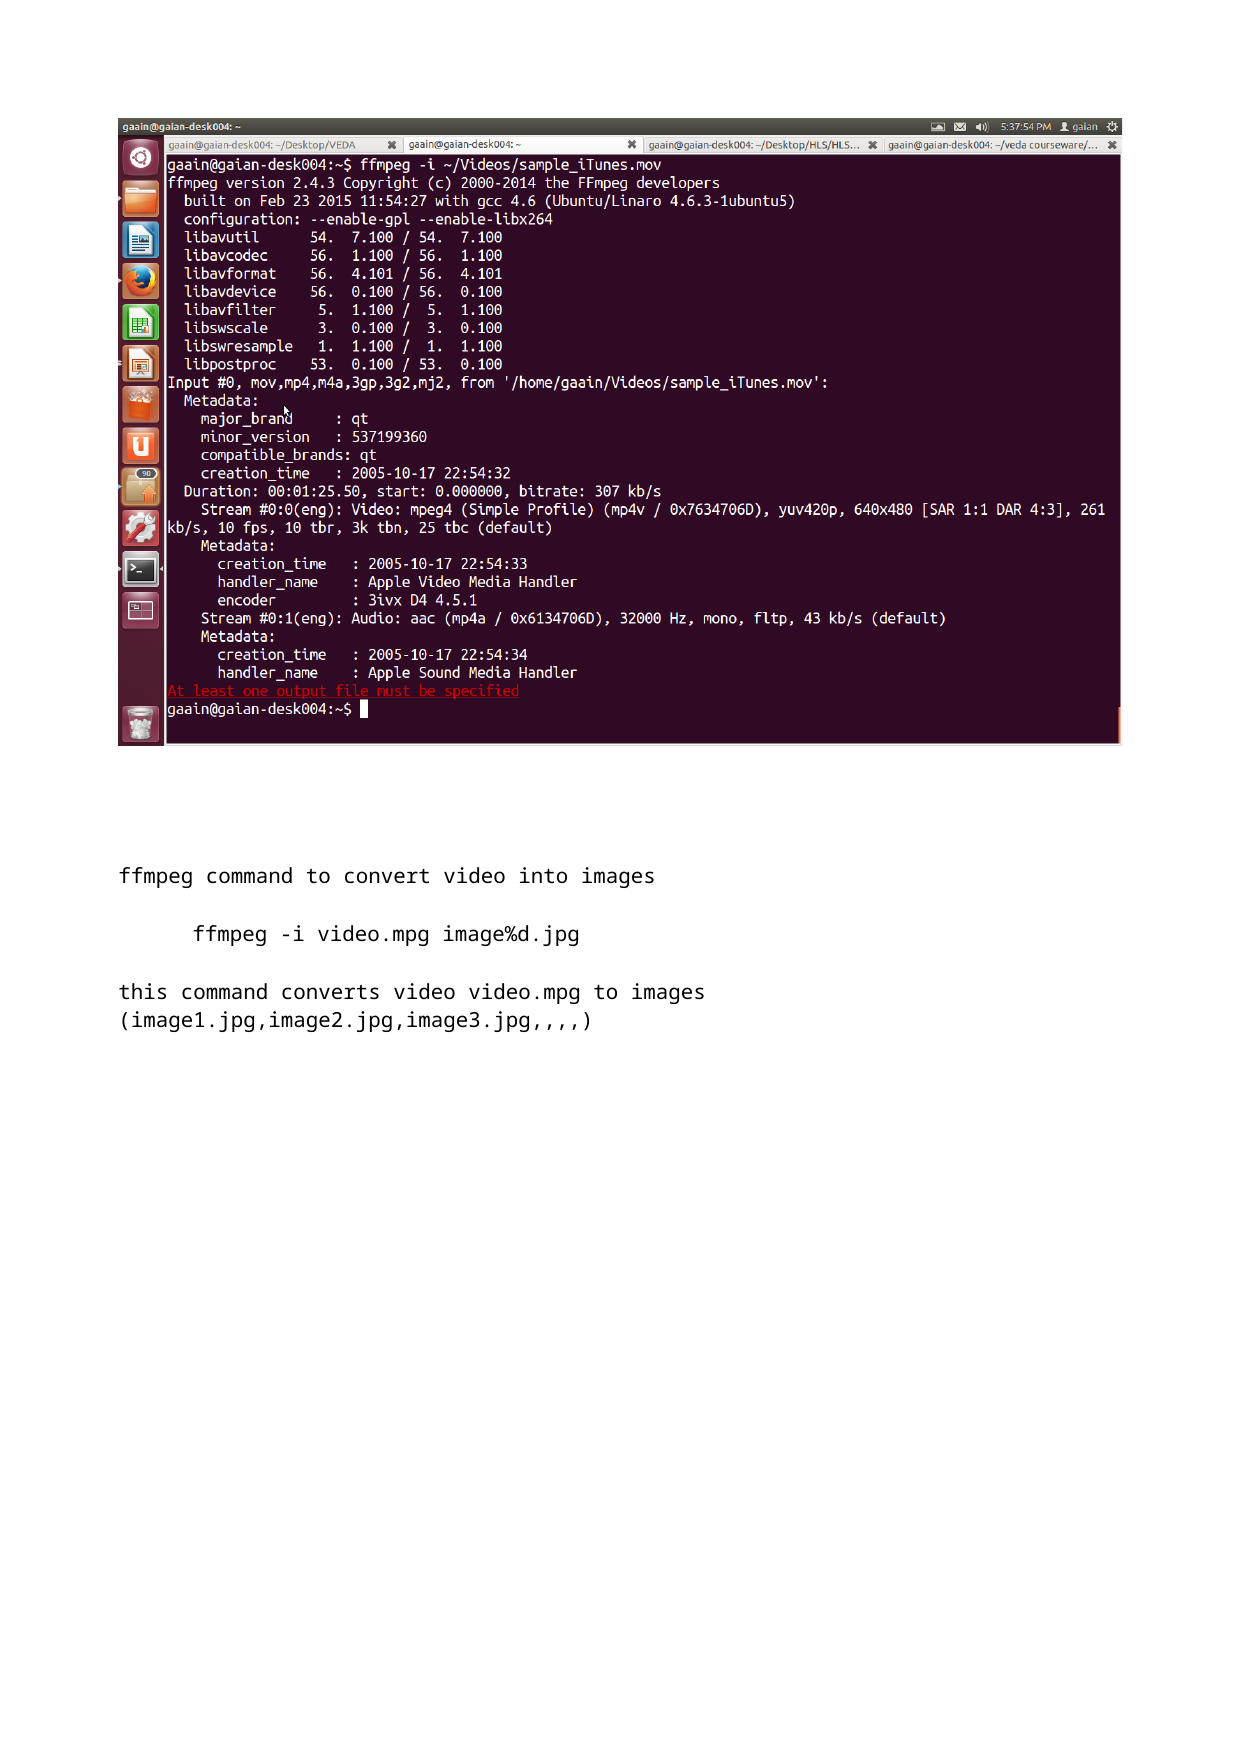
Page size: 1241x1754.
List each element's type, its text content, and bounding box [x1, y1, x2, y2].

text ffmpeg -i video.mpg image%d.jpg [118, 919, 1122, 948]
picture [118, 118, 1123, 746]
text ffmpeg command to convert video into images [118, 861, 1122, 890]
text this command converts video video.mpg to images (image1.jpg,image2.jpg,image3.jpg,,,,) [118, 977, 1122, 1034]
